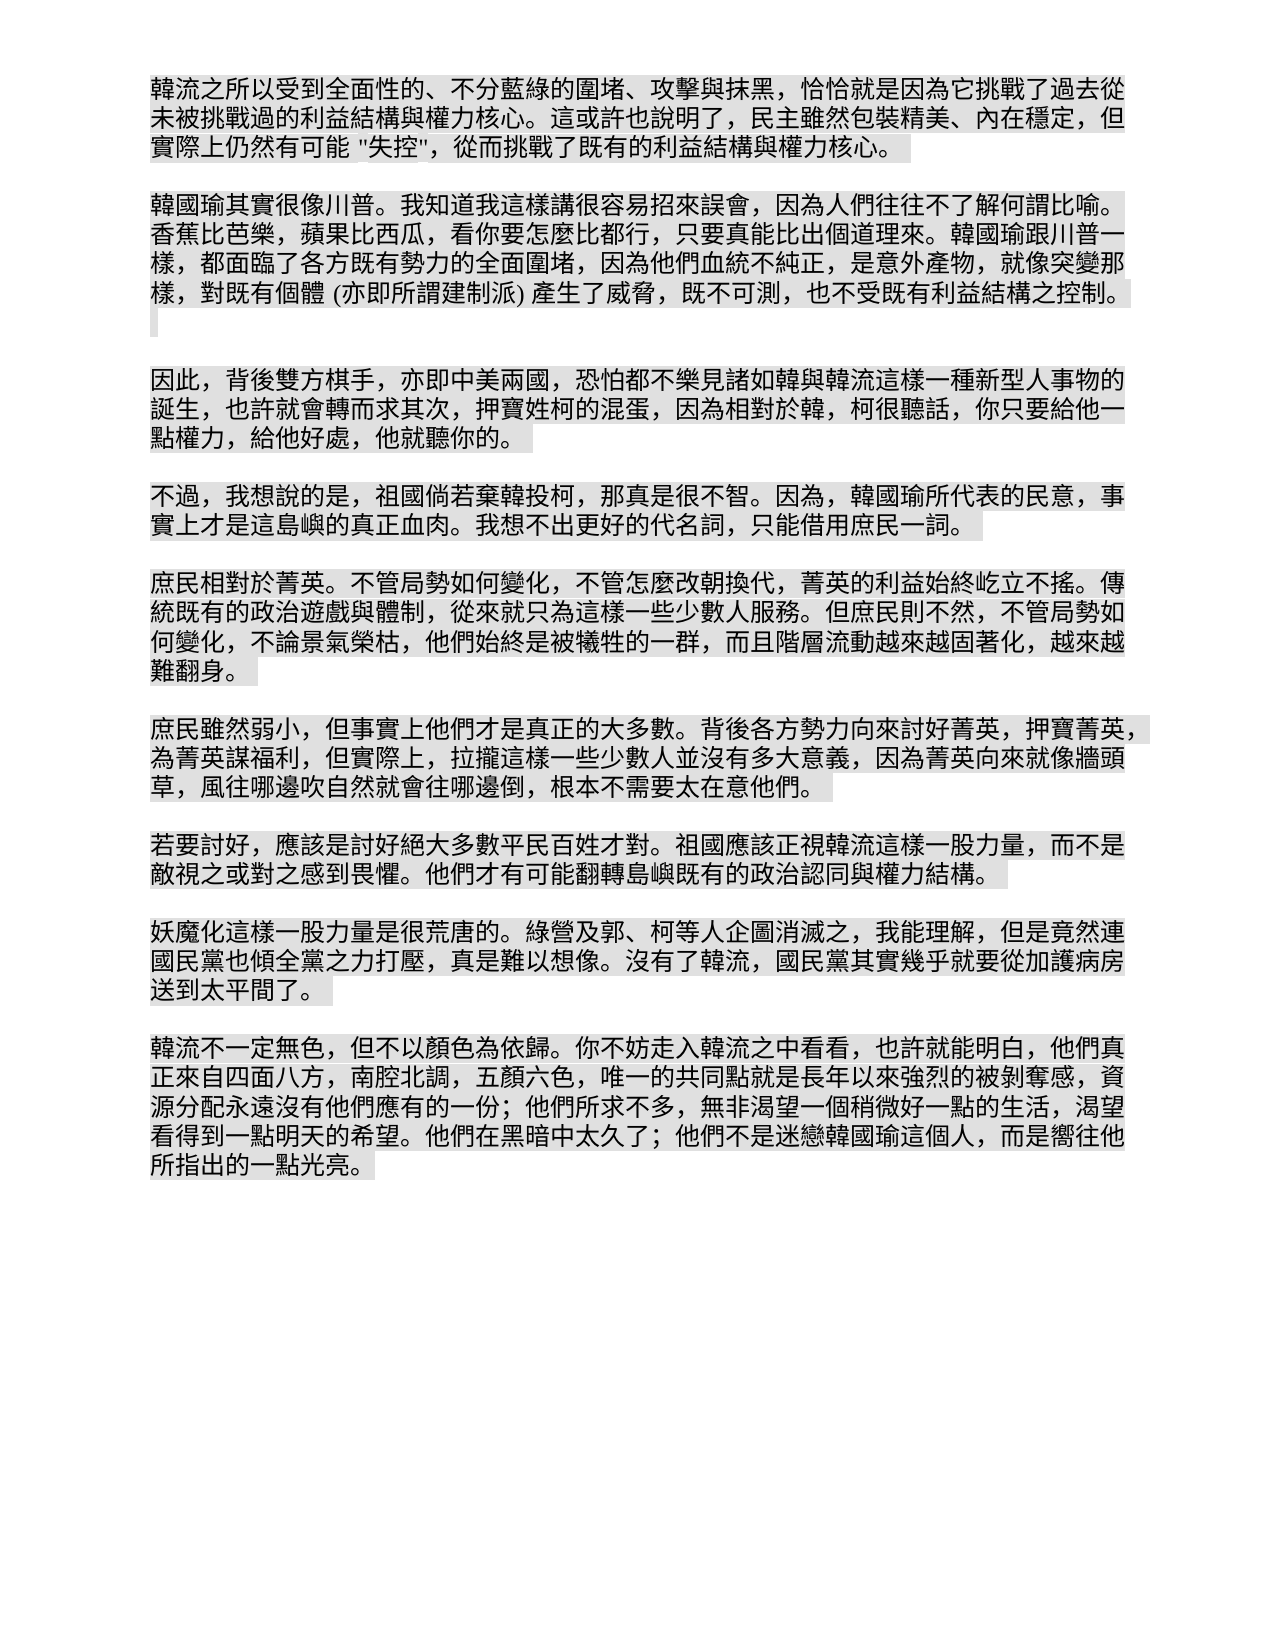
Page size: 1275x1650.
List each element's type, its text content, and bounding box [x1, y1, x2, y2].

text 卡韓政變 (88)：韓流什麼色？ 陳真 2019. 06. 18. 你說的有些對，有些不對。很多事只能在一種相對意義上來看。相較於對岸，台灣人心態上並不仰賴明君，而是仰賴報紙、網路、名嘴與網紅，眾口爍金，拿香跟拜。反之，對岸卻無所謂仰不仰賴；黨的領導不變，中國特色的什麼不變，這個不變，那個不變，這個堅持，那個堅持，總之一切是既定事實。 兩種類型，何者較佳？恐怕還是得看情況。我個人投大陸體制一票，因為我不相信在現有之現實背景下的所謂民主。 年少時，我相信一句話："民主的弊病只能透過更民主的手段來解決"。但我早已不信這鬼話。我反倒相信，民主的弊病，只能依靠非民主的手段來解決。我甚至認為，所謂民主，其實就是一種安全穩定模式的獨裁；骨子裏一成不變，核心事物不變，但外觀上弄些花花草草的民主包裝，那就好像我若梳個民主髮型，穿件民主外衣，但我其實還是我，一點也沒變。外在包裝可穿可脫，無損其內在。大陸如此，美國如此，英國也如此。所謂民主與獨裁的二分法，只能騙小孩。 西方民主較成熟的意思，其實就是他們獨裁監控得相當穩定、嚴密而難以顛覆；所謂開放社會的開放，也只是在這樣一種安全模式下的開放。民主狗鍊很漂亮，又大又粗，但 "人" 才是主人，"狗" 不是。台灣基本上也是這樣一種西式民主，表面上選舉很熱鬧，但若想透過選舉改變政經內涵，幾乎不可能。 幾百年來，各方帝國勢力殖民下的台灣，不管玩哪一套政治遊戲，都無損於其權力核心；改變的力量，主要還是來自外在的整個局勢變化。棋子本身缺乏意義，更沒有自主意志。因此，最好的存在方式不是追求一種 "去現實" 的科幻式獨立自主，而是脫離棋子任人操弄的可悲宿命，儘早回歸對於台灣具有絕對利益的祖國懷抱。 再者，我能理解你所謂台灣政治上之造神文化，但這樣一種造神現象其實曾經僅僅存在於柯文哲身上；為了某種龐大的政治需要，各方惡勢力全體總動員，硬是把一個無能無德的小癟三給抬舉成一個所謂政治明星。 這樣一種造神現象並不曾出現在其他人身上，馬英九沒有，阿扁或其他人也都沒有。韓國瑜更是造神的反面，是造魔才對；各方惡勢力再一次全體總動員，硬是把他給妖魔化，而不是造神。 一年前，從來絕不會有人去想到什麼韓國瑜，他的島內知名度恐怕比我這樣一個 "隱士" 還低。在各種菁英界裏，我不管走到哪，常有人認識，韓國瑜卻不然，人們根本忘了他，這一代人則完全沒聽過這號人物。 也就是說，韓流是憑韓一人之力所創造出來的奇蹟，前所未見。先有韓流，才有報導，才有各方矚目。我不敢說 "絕後"，但是 "空前" 肯定是對的，台灣政治史上從沒出現過這樣一種近乎從無到有的民意浪潮。 過去馬英九和阿扁都曾是政治明星，但你知道他們可是經營了大半輩子，而且，群眾或支持者始終是被動員的，不像韓流那樣主動出擊，自行集結。若要說民主，這恐怕才是台灣史上第一次出現的民意浪潮或民主現象。 韓流之所以受到全面性的、不分藍綠的圍堵、攻擊與抹黑，恰恰就是因為它挑戰了過去從未被挑戰過的利益結構與權力核心。這或許也說明了，民主雖然包裝精美、內在穩定，但實際上仍然有可能 "失控"，從而挑戰了既有的利益結構與權力核心。 韓國瑜其實很像川普。我知道我這樣講很容易招來誤會，因為人們往往不了解何謂比喻。香蕉比芭樂，蘋果比西瓜，看你要怎麼比都行，只要真能比出個道理來。韓國瑜跟川普一樣，都面臨了各方既有勢力的全面圍堵，因為他們血統不純正，是意外產物，就像突變那樣，對既有個體 (亦即所謂建制派) 產生了威脅，既不可測，也不受既有利益結構之控制。 因此，背後雙方棋手，亦即中美兩國，恐怕都不樂見諸如韓與韓流這樣一種新型人事物的誕生，也許就會轉而求其次，押寶姓柯的混蛋，因為相對於韓，柯很聽話，你只要給他一點權力，給他好處，他就聽你的。 不過，我想說的是，祖國倘若棄韓投柯，那真是很不智。因為，韓國瑜所代表的民意，事實上才是這島嶼的真正血肉。我想不出更好的代名詞，只能借用庶民一詞。 庶民相對於菁英。不管局勢如何變化，不管怎麼改朝換代，菁英的利益始終屹立不搖。傳統既有的政治遊戲與體制，從來就只為這樣一些少數人服務。但庶民則不然，不管局勢如何變化，不論景氣榮枯，他們始終是被犧牲的一群，而且階層流動越來越固著化，越來越難翻身。 庶民雖然弱小，但事實上他們才是真正的大多數。背後各方勢力向來討好菁英，押寶菁英，為菁英謀福利，但實際上，拉攏這樣一些少數人並沒有多大意義，因為菁英向來就像牆頭草，風往哪邊吹自然就會往哪邊倒，根本不需要太在意他們。 若要討好，應該是討好絕大多數平民百姓才對。祖國應該正視韓流這樣一股力量，而不是敵視之或對之感到畏懼。他們才有可能翻轉島嶼既有的政治認同與權力結構。 妖魔化這樣一股力量是很荒唐的。綠營及郭、柯等人企圖消滅之，我能理解，但是竟然連國民黨也傾全黨之力打壓，真是難以想像。沒有了韓流，國民黨其實幾乎就要從加護病房送到太平間了。 韓流不一定無色，但不以顏色為依歸。你不妨走入韓流之中看看，也許就能明白，他們真正來自四面八方，南腔北調，五顏六色，唯一的共同點就是長年以來強烈的被剝奪感，資源分配永遠沒有他們應有的一份；他們所求不多，無非渴望一個稍微好一點的生活，渴望看得到一點明天的希望。他們在黑暗中太久了；他們不是迷戀韓國瑜這個人，而是嚮往他所指出的一點光亮。 [150, 75, 1125, 1180]
